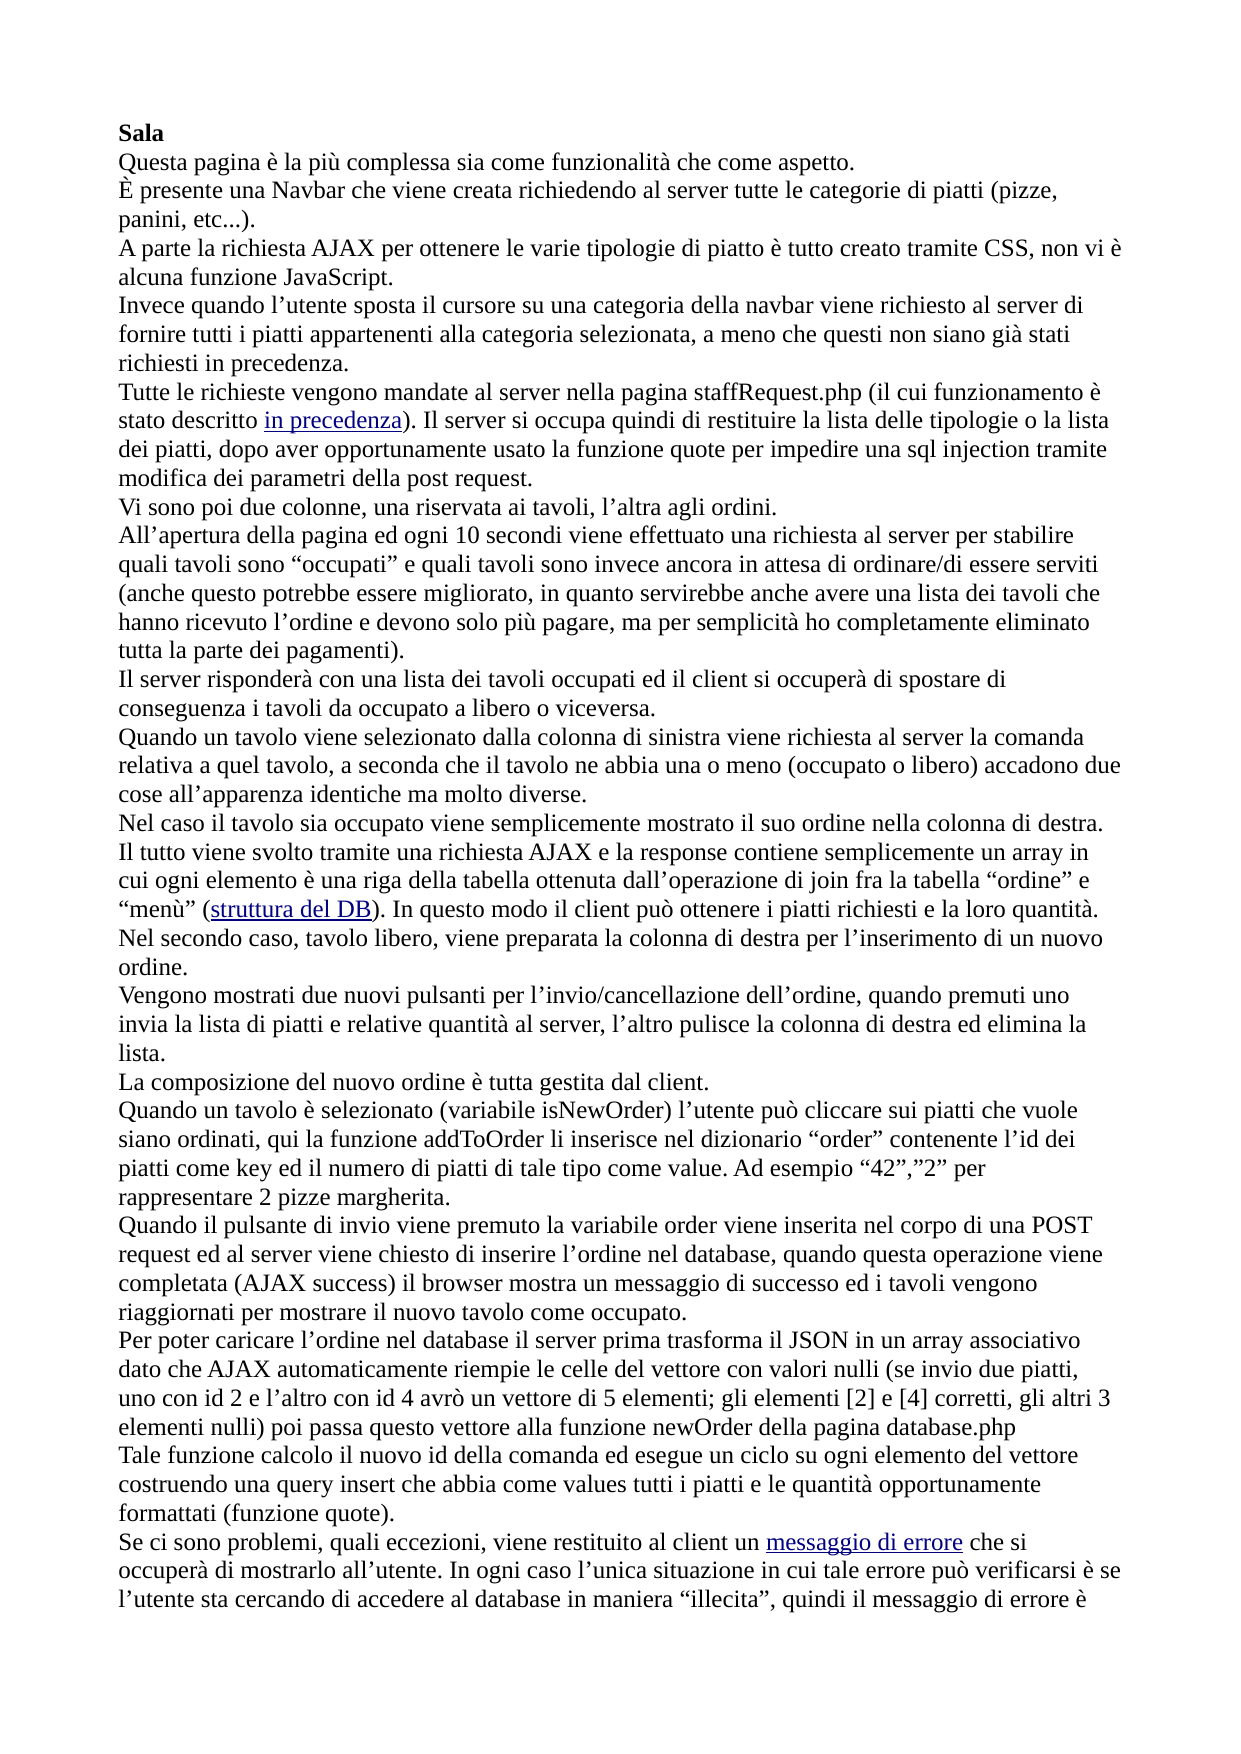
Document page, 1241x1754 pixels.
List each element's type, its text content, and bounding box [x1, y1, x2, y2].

text Invece quando l’utente sposta il cursore su una categoria della navbar viene richiesto al server di fornire tutti i piatti appartenenti alla categoria selezionata, a meno che questi non siano già stati richiesti in precedenza. [118, 291, 1122, 377]
text La composizione del nuovo ordine è tutta gestita dal client. [118, 1067, 1122, 1096]
text Se ci sono problemi, quali eccezioni, viene restituito al client un messaggio di errore che si occuperà di mostrarlo all’utente. In ogni caso l’unica situazione in cui tale errore può verificarsi è se l’utente sta cercando di accedere al database in maniera “illecita”, quindi il messaggio di errore è [118, 1527, 1122, 1613]
text Vengono mostrati due nuovi pulsanti per l’invio/cancellazione dell’ordine, quando premuti uno invia la lista di piatti e relative quantità al server, l’altro pulisce la colonna di destra ed elimina la lista. [118, 981, 1122, 1067]
text Per poter caricare l’ordine nel database il server prima trasforma il JSON in un array associativo dato che AJAX automaticamente riempie le celle del vettore con valori nulli (se invio due piatti, uno con id 2 e l’altro con id 4 avrò un vettore di 5 elementi; gli elementi [2] e [4] corretti, gli altri 3 elementi nulli) poi passa questo vettore alla funzione newOrder della pagina database.php [118, 1326, 1122, 1441]
text Quando un tavolo è selezionato (variabile isNewOrder) l’utente può cliccare sui piatti che vuole siano ordinati, qui la funzione addToOrder li inserisce nel dizionario “order” contenente l’id dei piatti come key ed il numero di piatti di tale tipo come value. Ad esempio “42”,”2” per rappresentare 2 pizze margherita. [118, 1096, 1122, 1211]
text Il server risponderà con una lista dei tavoli occupati ed il client si occuperà di spostare di conseguenza i tavoli da occupato a libero o viceversa. [118, 664, 1122, 722]
text All’apertura della pagina ed ogni 10 secondi viene effettuato una richiesta al server per stabilire quali tavoli sono “occupati” e quali tavoli sono invece ancora in attesa di ordinare/di essere serviti (anche questo potrebbe essere migliorato, in quanto servirebbe anche avere una lista dei tavoli che hanno ricevuto l’ordine e devono solo più pagare, ma per semplicità ho completamente eliminato tutta la parte dei pagamenti). [118, 521, 1122, 664]
text Il tutto viene svolto tramite una richiesta AJAX e la response contiene semplicemente un array in cui ogni elemento è una riga della tabella ottenuta dall’operazione di join fra la tabella “ordine” e “menù” (struttura del DB). In questo modo il client può ottenere i piatti richiesti e la loro quantità. [118, 837, 1122, 923]
text Quando un tavolo viene selezionato dalla colonna di sinistra viene richiesta al server la comanda relativa a quel tavolo, a seconda che il tavolo ne abbia una o meno (occupato o libero) accadono due cose all’apparenza identiche ma molto diverse. [118, 722, 1122, 808]
text Vi sono poi due colonne, una riservata ai tavoli, l’altra agli ordini. [118, 492, 1122, 521]
text Sala [118, 118, 1122, 147]
text Questa pagina è la più complessa sia come funzionalità che come aspetto. È presente una Navbar che viene creata richiedendo al server tutte le categorie di piatti (pizze, panini, etc...). [118, 147, 1122, 233]
text A parte la richiesta AJAX per ottenere le varie tipologie di piatto è tutto creato tramite CSS, non vi è alcuna funzione JavaScript. [118, 233, 1122, 291]
text Nel caso il tavolo sia occupato viene semplicemente mostrato il suo ordine nella colonna di destra. [118, 808, 1122, 837]
text Tale funzione calcolo il nuovo id della comanda ed esegue un ciclo su ogni elemento del vettore costruendo una query insert che abbia come values tutti i piatti e le quantità opportunamente formattati (funzione quote). [118, 1441, 1122, 1527]
text Nel secondo caso, tavolo libero, viene preparata la colonna di destra per l’inserimento di un nuovo ordine. [118, 923, 1122, 981]
text Tutte le richieste vengono mandate al server nella pagina staffRequest.php (il cui funzionamento è stato descritto in precedenza). Il server si occupa quindi di restituire la lista delle tipologie o la lista dei piatti, dopo aver opportunamente usato la funzione quote per impedire una sql injection tramite modifica dei parametri della post request. [118, 377, 1122, 492]
text Quando il pulsante di invio viene premuto la variabile order viene inserita nel corpo di una POST request ed al server viene chiesto di inserire l’ordine nel database, quando questa operazione viene completata (AJAX success) il browser mostra un messaggio di successo ed i tavoli vengono riaggiornati per mostrare il nuovo tavolo come occupato. [118, 1211, 1122, 1326]
